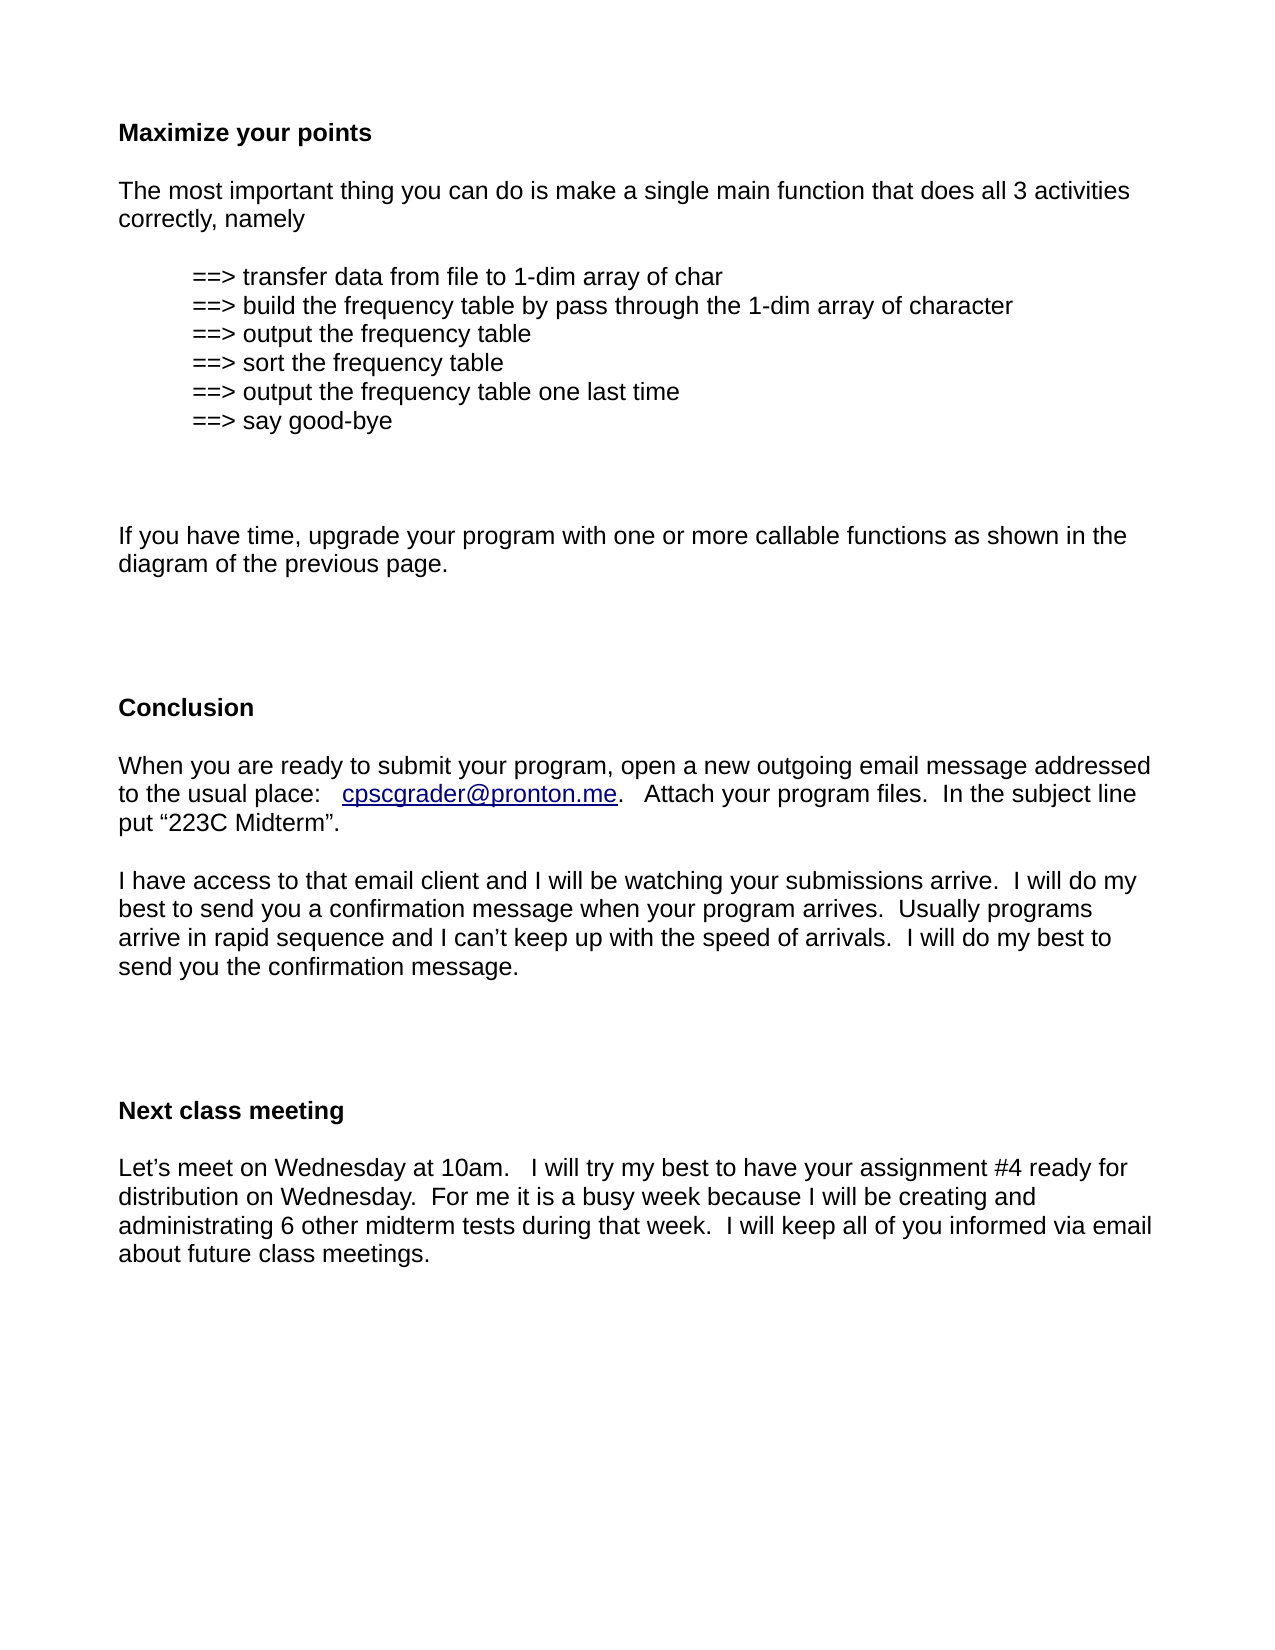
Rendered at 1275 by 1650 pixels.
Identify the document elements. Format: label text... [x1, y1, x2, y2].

text ==> sort the frequency table [118, 348, 1157, 377]
text ==> output the frequency table [118, 319, 1157, 348]
text Let’s meet on Wednesday at 10am. I will try my best to have your assignment #4 ready for distribution on Wednesday. For me it is a busy week because I will be creating and administrating 6 other midterm tests during that week. I will keep all of you informed via email about future class meetings. [118, 1153, 1157, 1268]
text The most important thing you can do is make a single main function that does all 3 activities correctly, namely [118, 176, 1157, 233]
text ==> say good-bye [118, 406, 1157, 434]
text When you are ready to submit your program, open a new outgoing email message addressed to the usual place: cpscgrader@pronton.me. Attach your program files. In the subject line put “223C Midterm”. [118, 751, 1157, 837]
text Maximize your points [118, 118, 1157, 147]
text I have access to that email client and I will be watching your submissions arrive. I will do my best to send you a confirmation message when your program arrives. Usually programs arrive in rapid sequence and I can’t keep up with the speed of arrivals. I will do my best to send you the confirmation message. [118, 866, 1157, 981]
text If you have time, upgrade your program with one or more callable functions as shown in the diagram of the previous page. [118, 521, 1157, 578]
text Conclusion [118, 693, 1157, 722]
text Next class meeting [118, 1096, 1157, 1124]
text ==> build the frequency table by pass through the 1-dim array of character [118, 291, 1157, 319]
text ==> output the frequency table one last time [118, 377, 1157, 406]
text ==> transfer data from file to 1-dim array of char [118, 262, 1157, 291]
